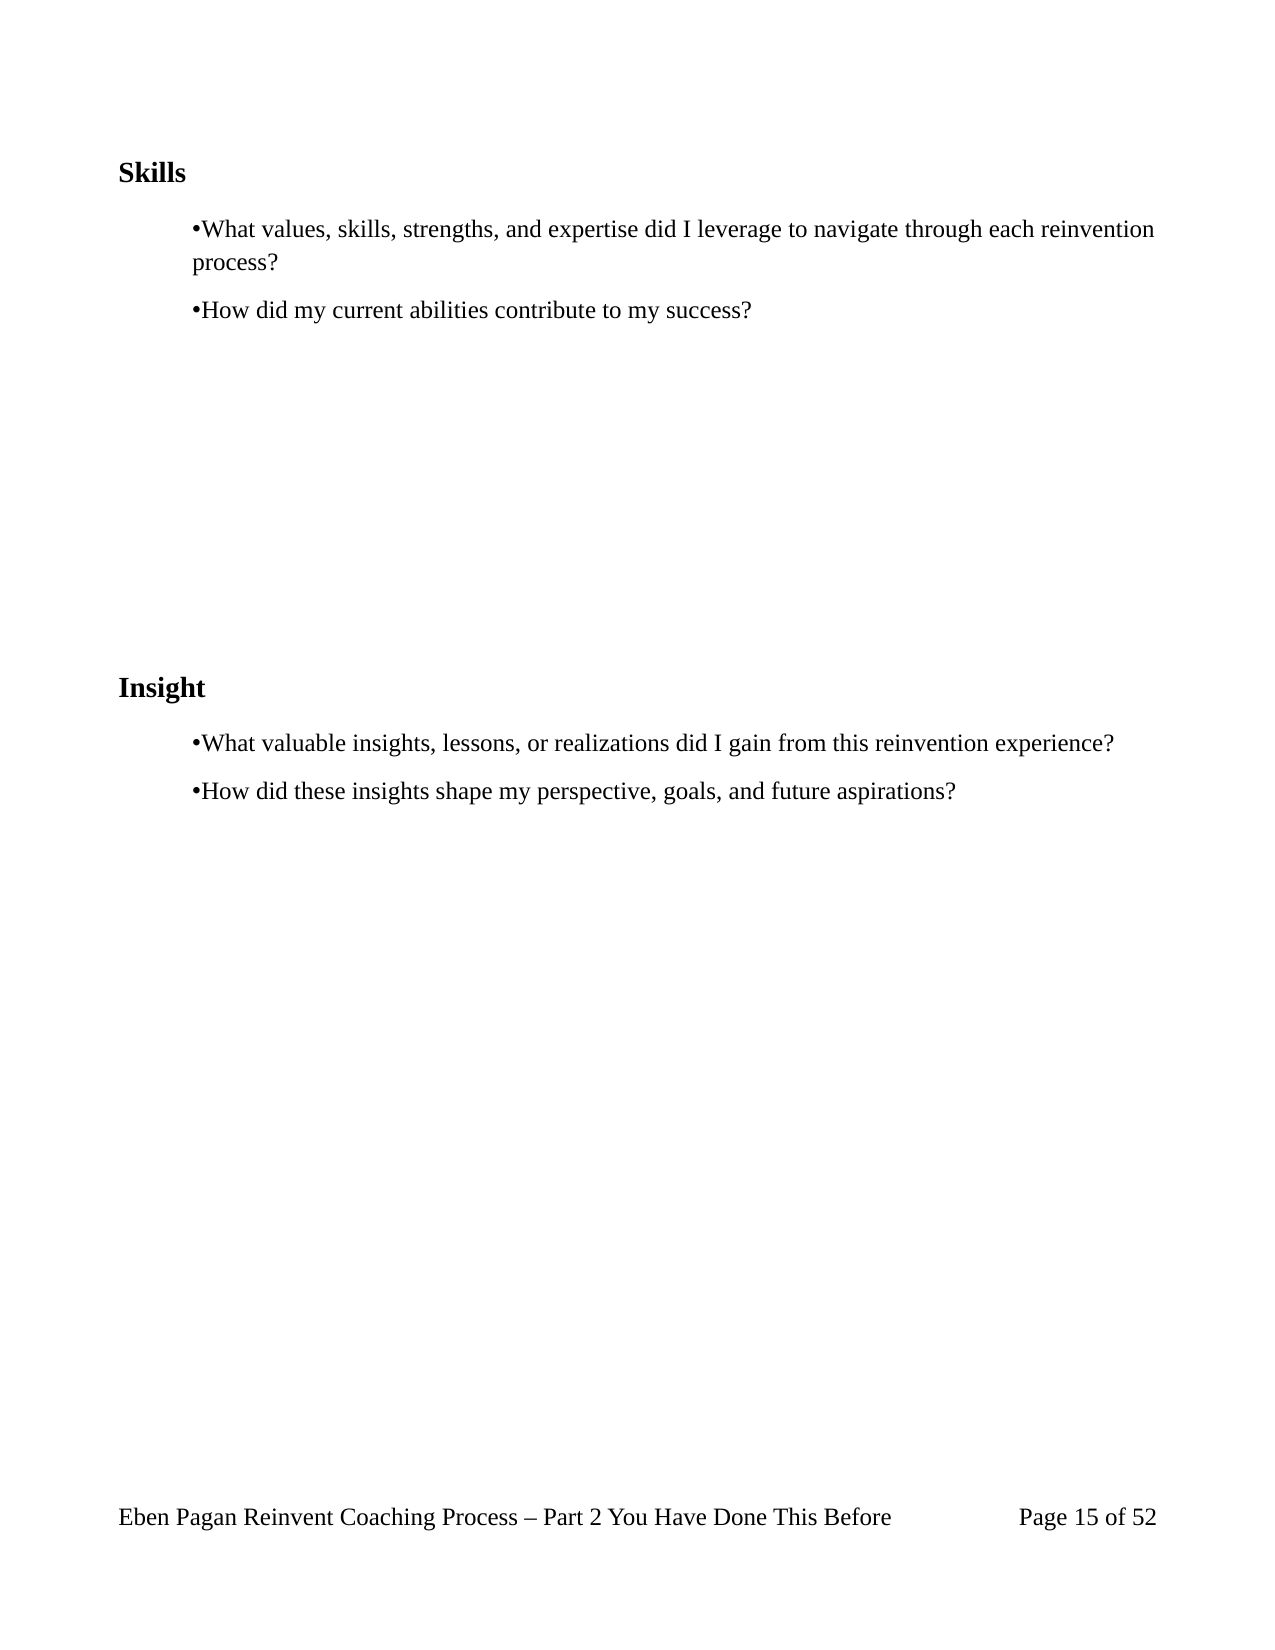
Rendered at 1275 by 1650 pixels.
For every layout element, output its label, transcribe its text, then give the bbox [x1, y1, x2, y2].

subtitle Skills [118, 156, 1157, 189]
list How did my current abilities contribute to my success? [118, 295, 1157, 323]
list How did these insights shape my perspective, goals, and future aspirations? [118, 776, 1157, 805]
list What values, skills, strengths, and expertise did I leverage to navigate through each reinvention process? [118, 214, 1157, 276]
subtitle Insight [118, 670, 1157, 703]
list What valuable insights, lessons, or realizations did I gain from this reinvention experience? [118, 728, 1157, 757]
